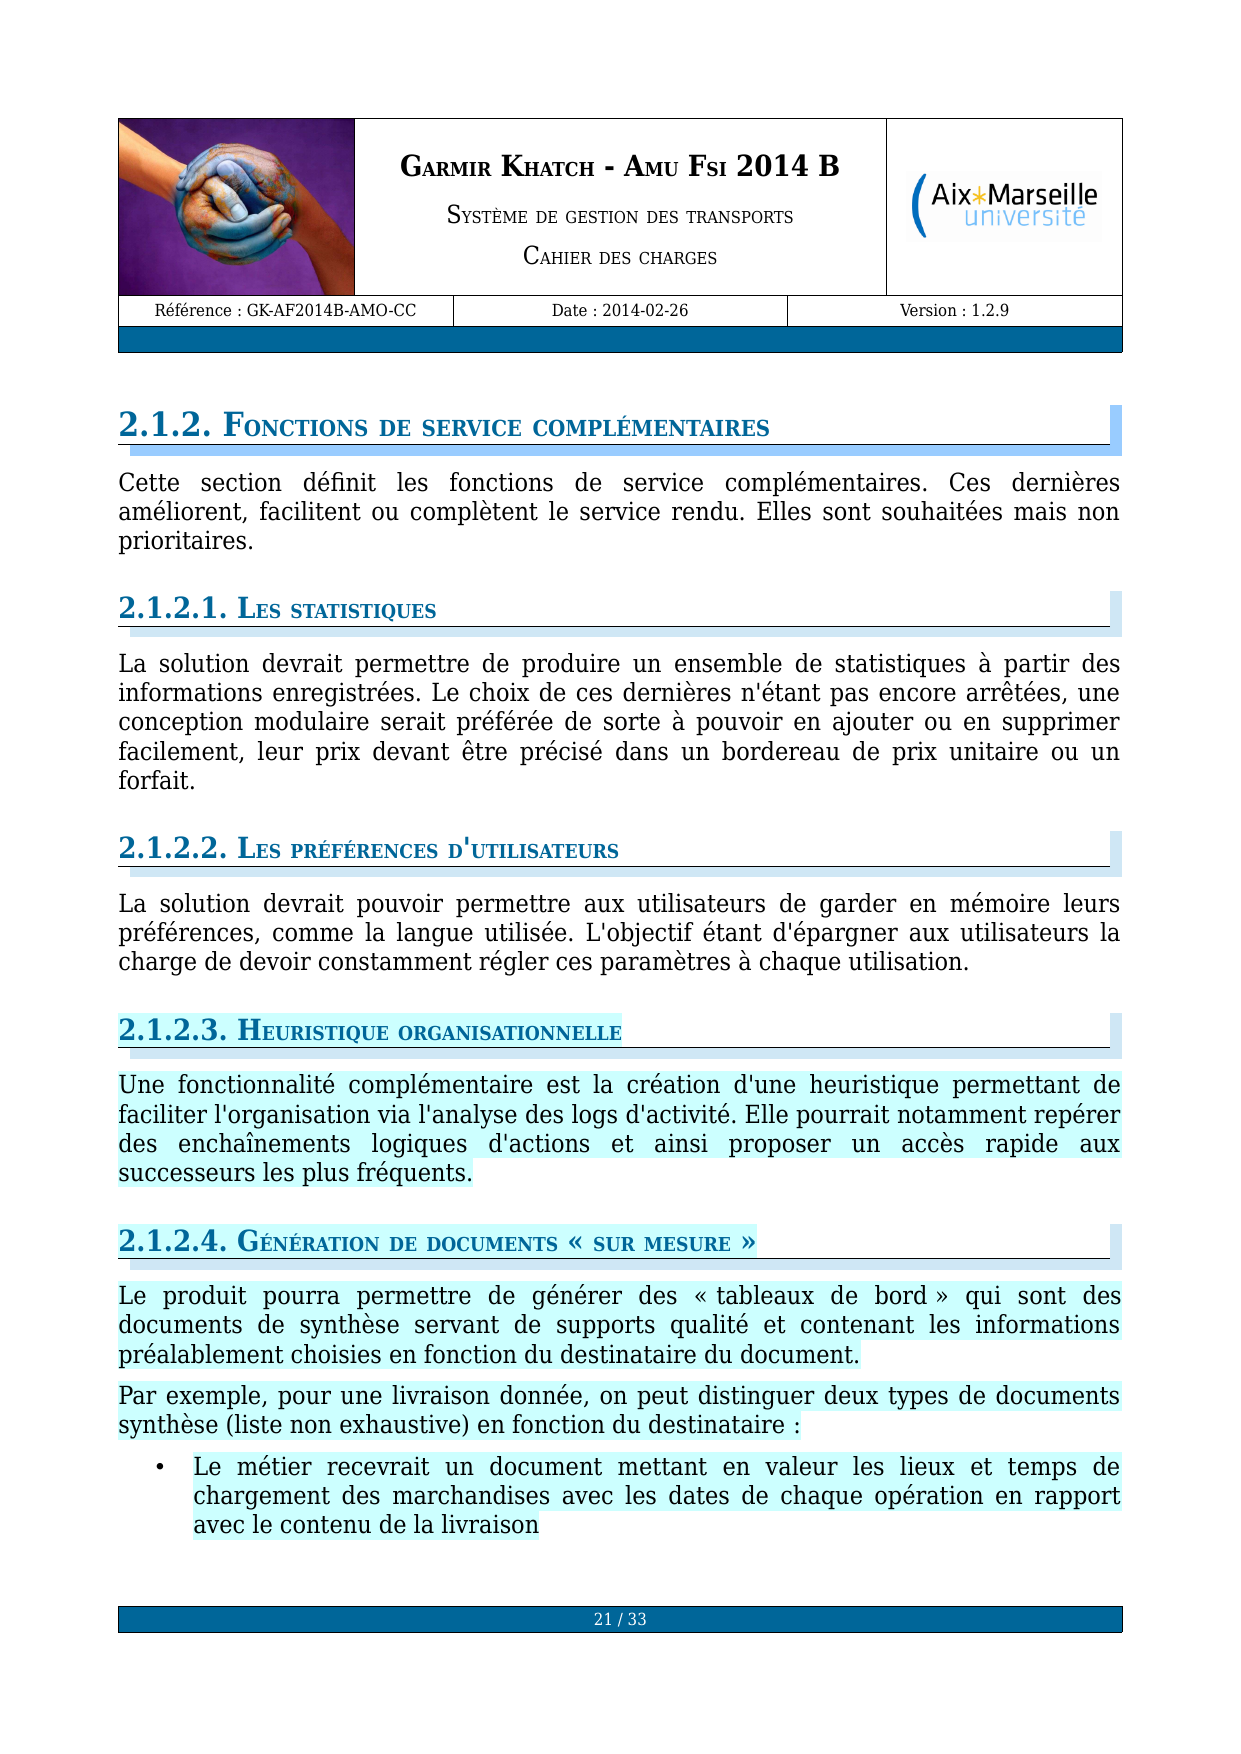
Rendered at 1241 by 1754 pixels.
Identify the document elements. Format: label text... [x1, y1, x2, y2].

list Le métier recevrait un document mettant en valeur les lieux et temps de chargement des marchandises avec les dates de chaque opération en rapport avec le contenu de la livraison [156, 1452, 1122, 1540]
subtitle Heuristique organisationnelle [118, 1013, 1110, 1047]
subtitle Les statistiques [118, 591, 1110, 626]
picture [119, 119, 354, 295]
picture [887, 126, 1122, 288]
text Cette section définit les fonctions de service complémentaires. Ces dernières améliorent, facilitent ou complètent le service rendu. Elles sont souhaitées mais non prioritaires. [118, 468, 1122, 555]
text Une fonctionnalité complémentaire est la création d'une heuristique permettant de faciliter l'organisation via l'analyse des logs d'activité. Elle pourrait notamment repérer des enchaînements logiques d'actions et ainsi proposer un accès rapide aux successeurs les plus fréquents. [118, 1071, 1122, 1187]
subtitle Fonctions de service complémentaires [118, 405, 1110, 444]
subtitle Génération de documents « sur mesure » [118, 1223, 1110, 1258]
text La solution devrait pouvoir permettre aux utilisateurs de garder en mémoire leurs préférences, comme la langue utilisée. L'objectif étant d'épargner aux utilisateurs la charge de devoir constamment régler ces paramètres à chaque utilisation. [118, 889, 1122, 977]
text La solution devrait permettre de produire un ensemble de statistiques à partir des informations enregistrées. Le choix de ces dernières n'étant pas encore arrêtées, une conception modulaire serait préférée de sorte à pouvoir en ajouter ou en supprimer facilement, leur prix devant être précisé dans un bordereau de prix unitaire ou un forfait. [118, 649, 1122, 795]
text Par exemple, pour une livraison donnée, on peut distinguer deux types de documents synthèse (liste non exhaustive) en fonction du destinataire : [118, 1381, 1122, 1440]
text Le produit pourra permettre de générer des « tableaux de bord » qui sont des documents de synthèse servant de supports qualité et contenant les informations préalablement choisies en fonction du destinataire du document. [118, 1281, 1122, 1369]
subtitle Les préférences d'utilisateurs [118, 831, 1110, 866]
